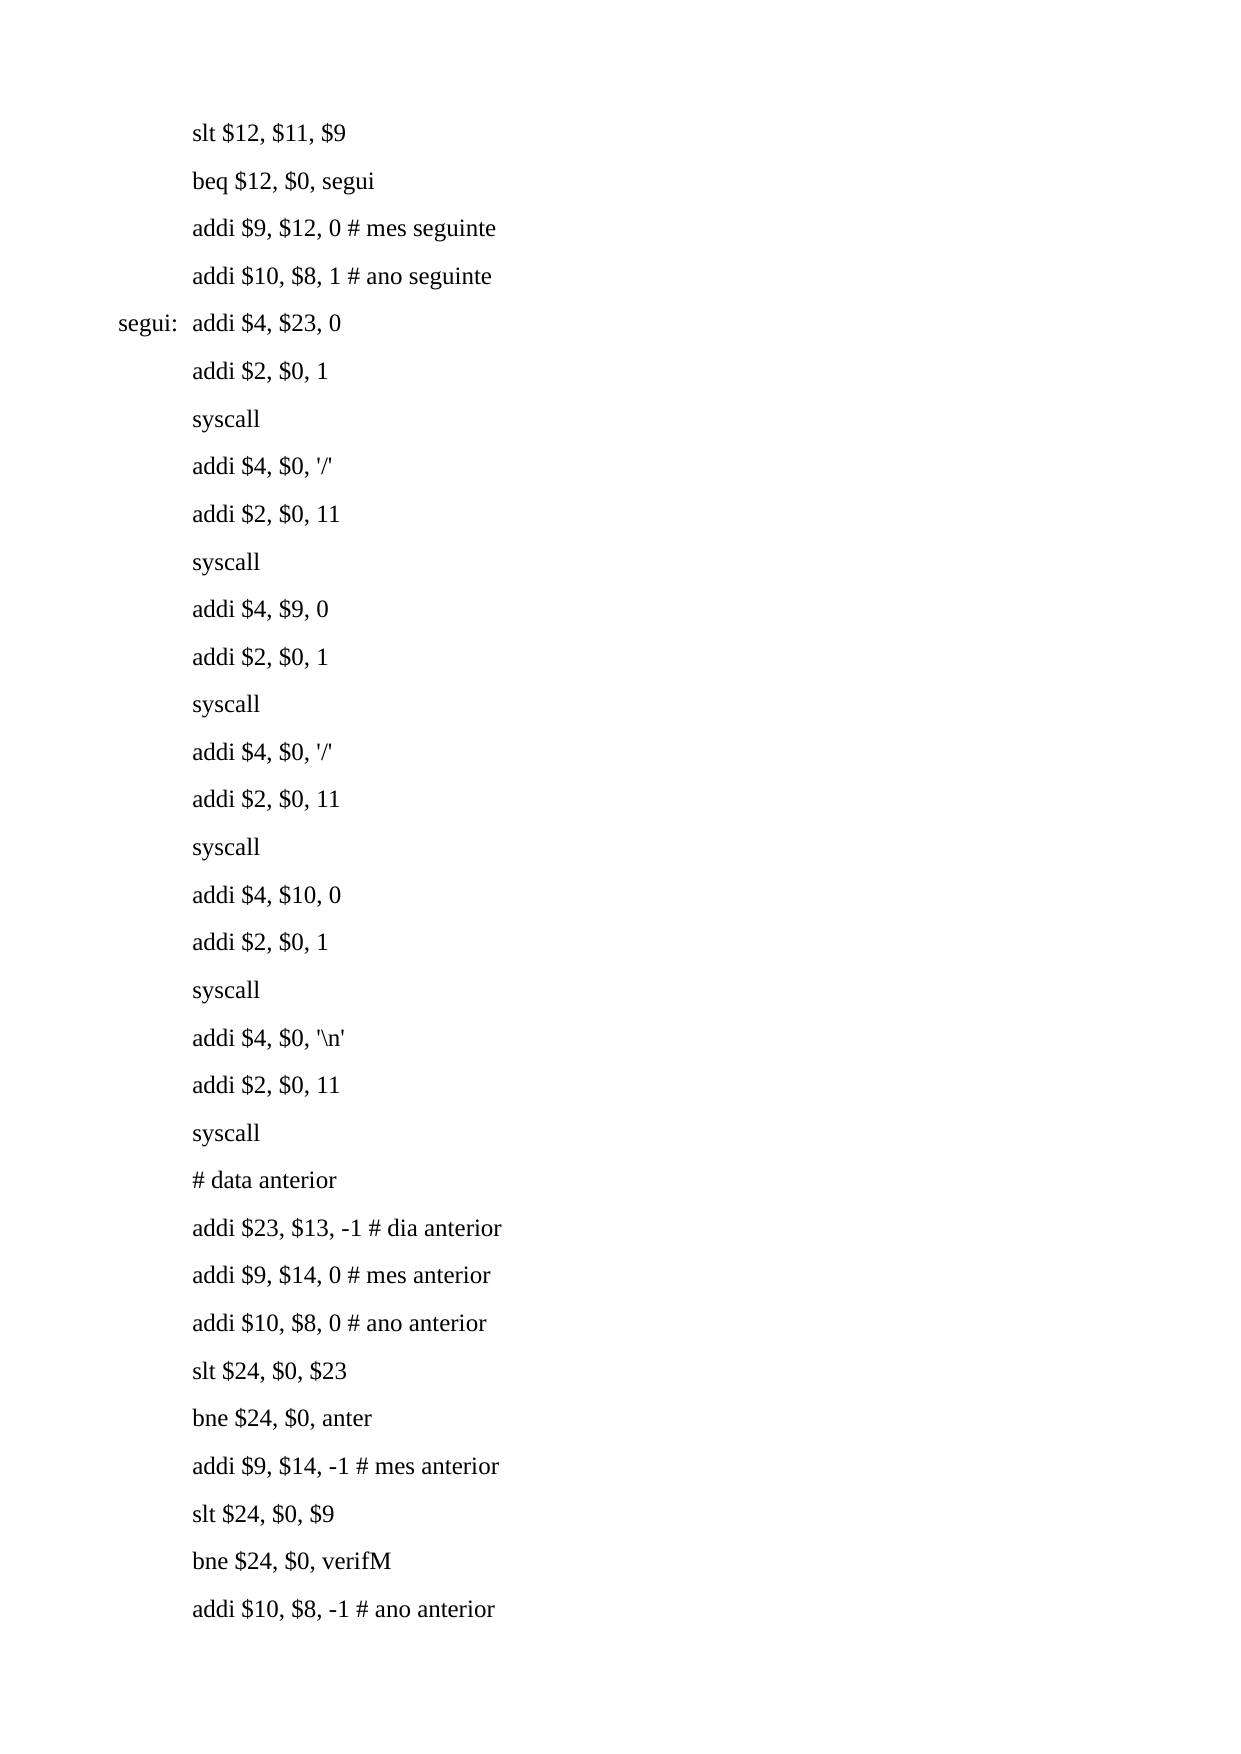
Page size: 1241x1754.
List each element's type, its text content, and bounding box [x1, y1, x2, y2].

text addi $2, $0, 1 [118, 642, 1122, 671]
text # data anterior [118, 1165, 1122, 1194]
text slt $24, $0, $9 [118, 1499, 1122, 1527]
text slt $24, $0, $23 [118, 1356, 1122, 1384]
text addi $2, $0, 1 [118, 927, 1122, 956]
text syscall [118, 832, 1122, 861]
text syscall [118, 547, 1122, 575]
text addi $2, $0, 1 [118, 356, 1122, 385]
text addi $4, $0, '/' [118, 451, 1122, 480]
text bne $24, $0, anter [118, 1403, 1122, 1432]
text syscall [118, 1118, 1122, 1147]
text syscall [118, 689, 1122, 718]
text addi $23, $13, -1 # dia anterior [118, 1213, 1122, 1242]
text syscall [118, 404, 1122, 432]
text addi $9, $14, 0 # mes anterior [118, 1261, 1122, 1289]
text addi $10, $8, 0 # ano anterior [118, 1308, 1122, 1337]
text addi $4, $0, '\n' [118, 1023, 1122, 1051]
text addi $4, $0, '/' [118, 737, 1122, 766]
text segui: addi $4, $23, 0 [118, 308, 1122, 337]
text addi $4, $10, 0 [118, 880, 1122, 908]
text slt $12, $11, $9 [118, 118, 1122, 147]
text addi $2, $0, 11 [118, 784, 1122, 813]
text bne $24, $0, verifM [118, 1546, 1122, 1575]
text addi $10, $8, 1 # ano seguinte [118, 261, 1122, 290]
text addi $2, $0, 11 [118, 499, 1122, 528]
text addi $9, $14, -1 # mes anterior [118, 1451, 1122, 1480]
text addi $2, $0, 11 [118, 1070, 1122, 1099]
text addi $10, $8, -1 # ano anterior [118, 1594, 1122, 1623]
text addi $4, $9, 0 [118, 594, 1122, 623]
text beq $12, $0, segui [118, 166, 1122, 194]
text syscall [118, 975, 1122, 1004]
text addi $9, $12, 0 # mes seguinte [118, 213, 1122, 242]
